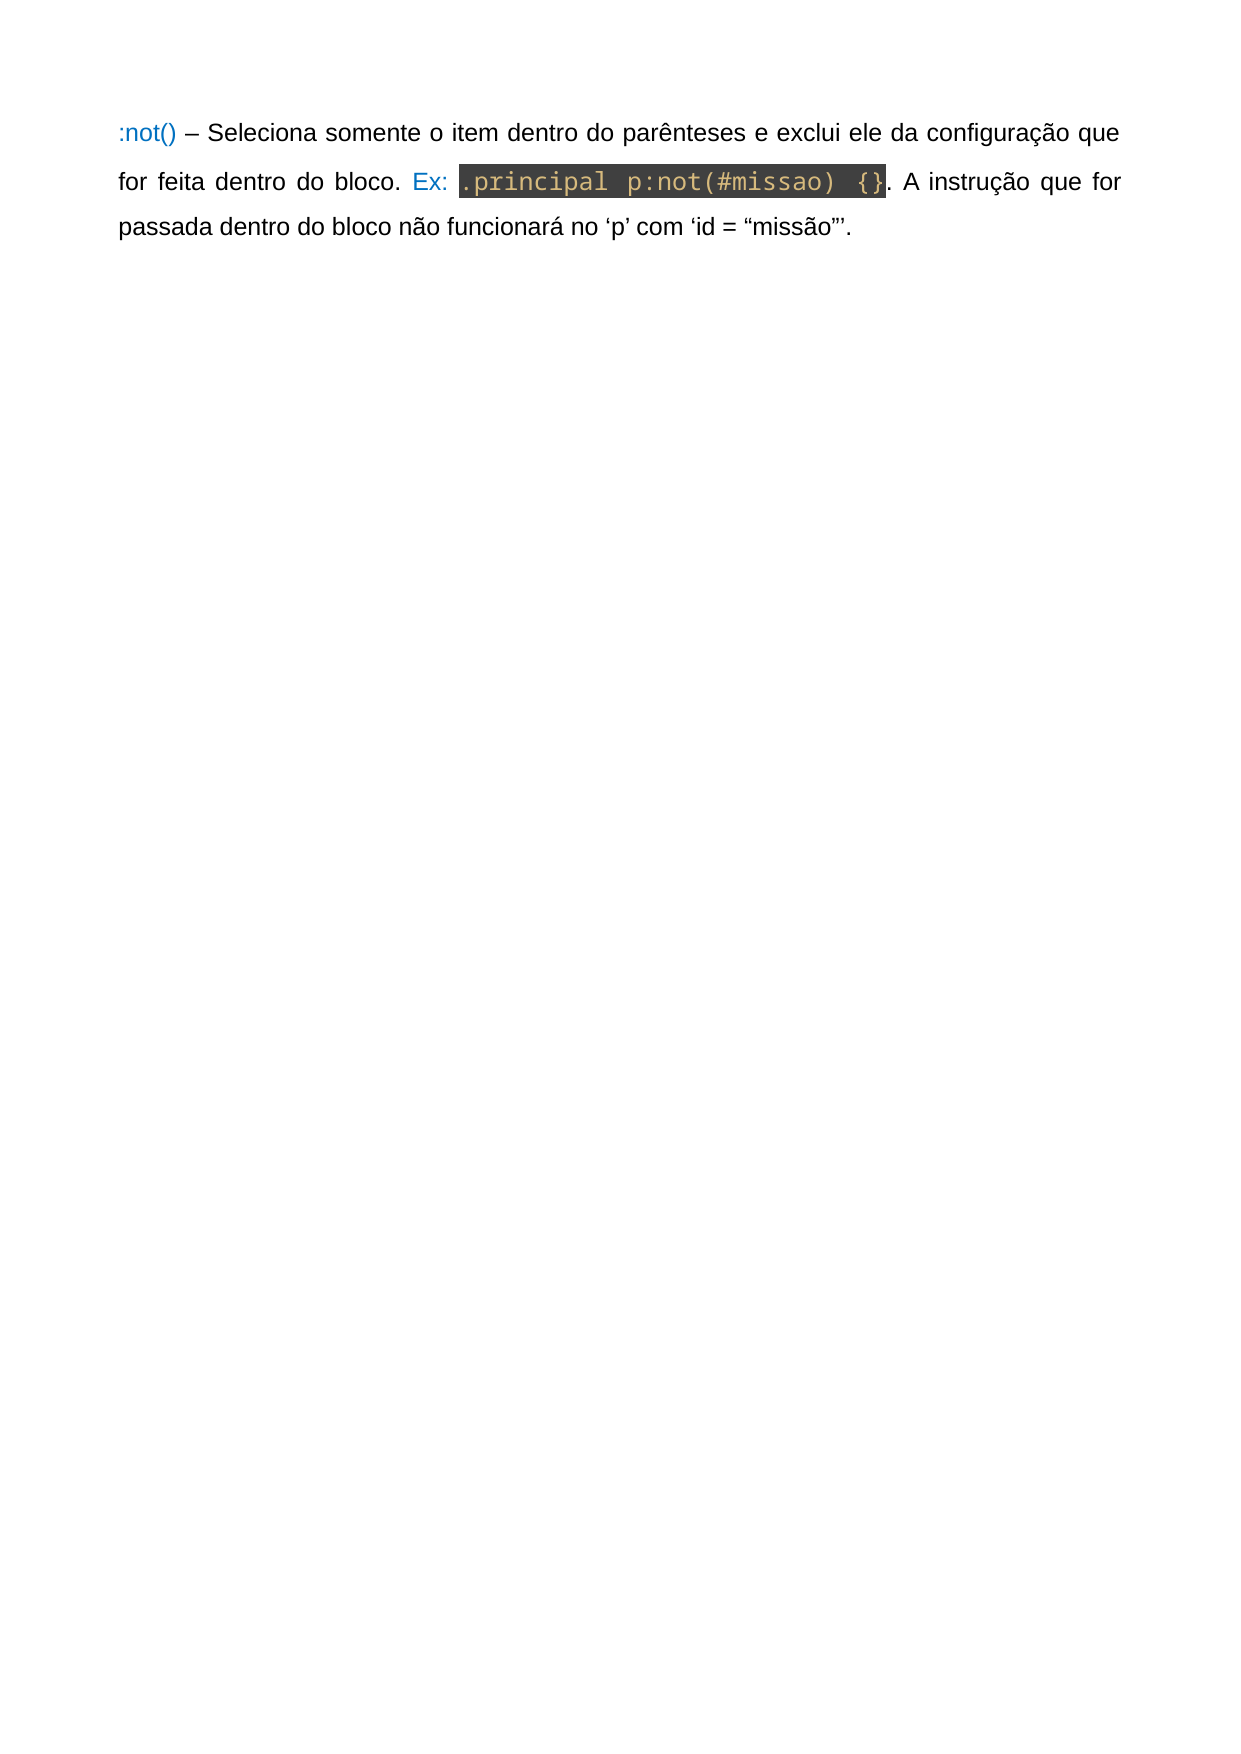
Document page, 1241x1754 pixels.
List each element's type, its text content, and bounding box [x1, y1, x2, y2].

text :not() – Seleciona somente o item dentro do parênteses e exclui ele da configuração que for feita dentro do bloco. Ex: .principal p:not(#missao) {}. A instrução que for passada dentro do bloco não funcionará no ‘p’ com ‘id = “missão”’. [118, 118, 1122, 241]
